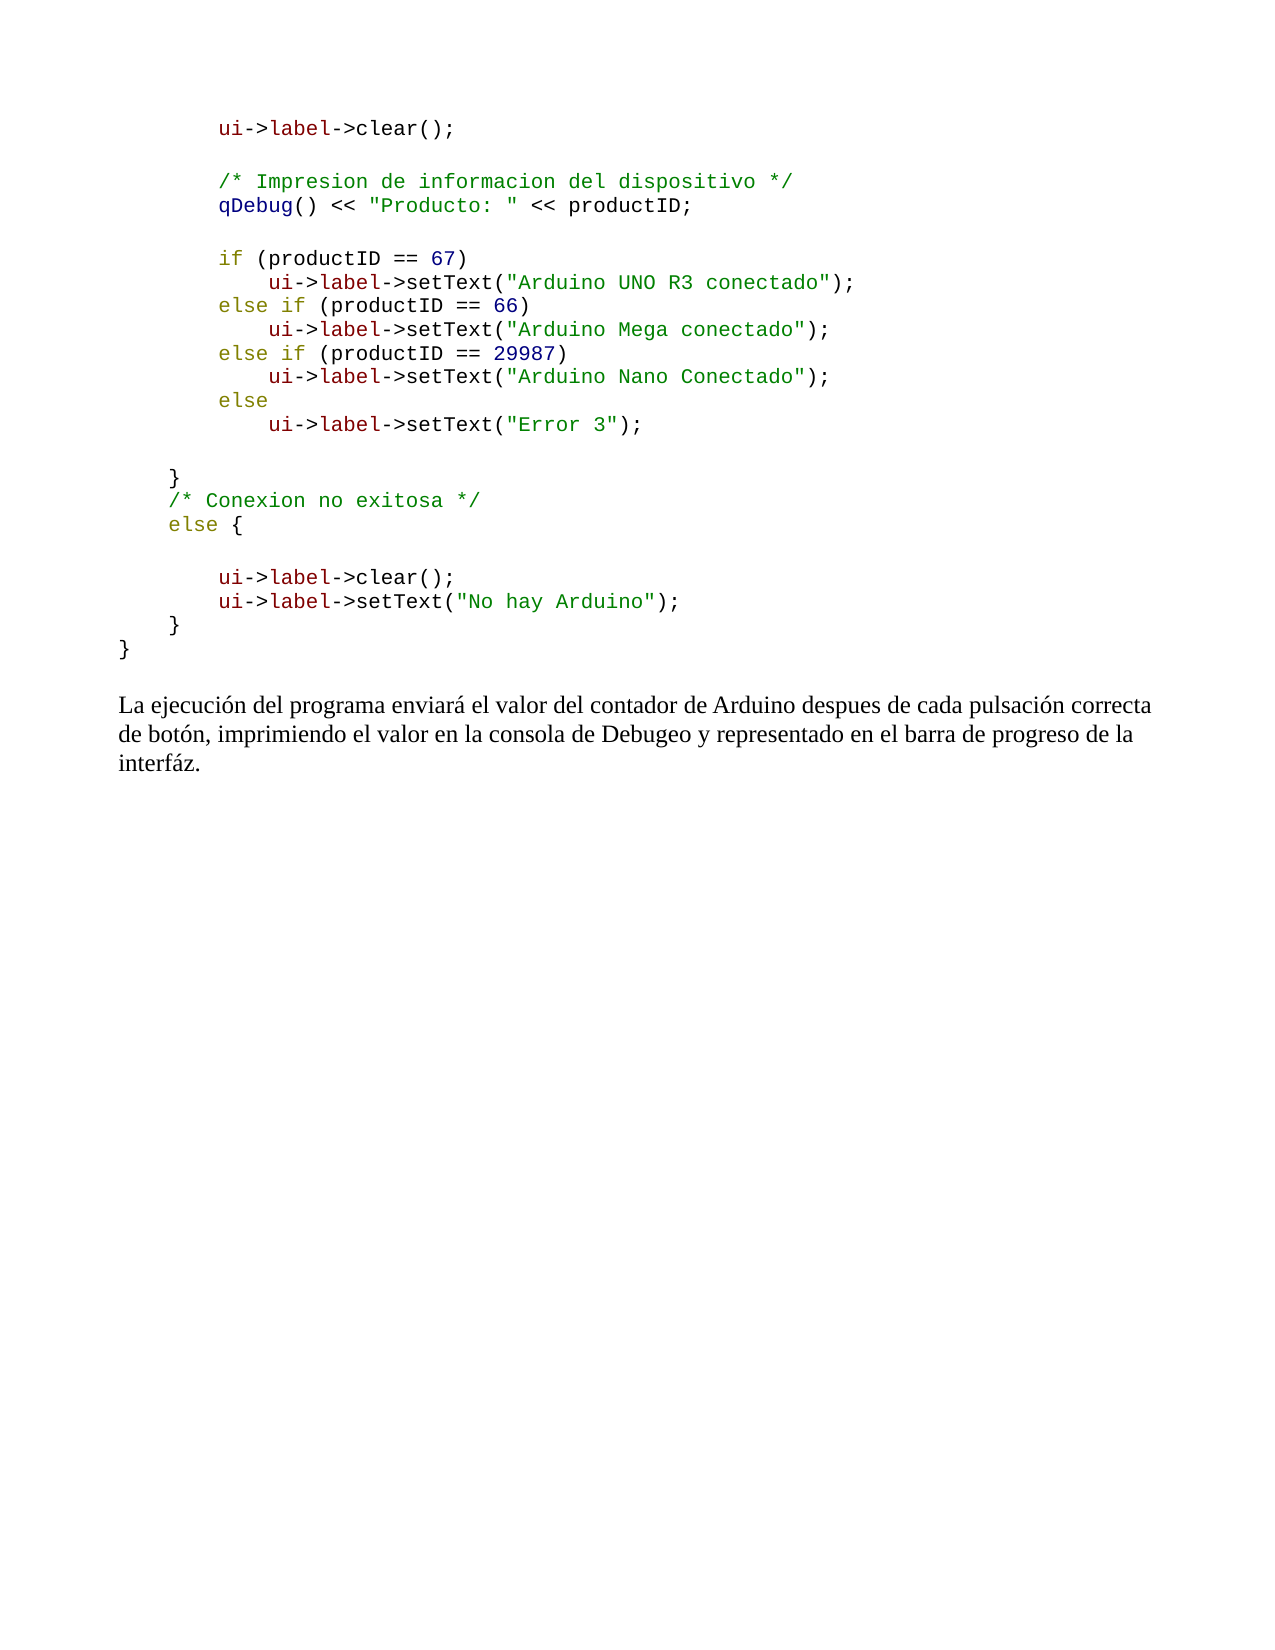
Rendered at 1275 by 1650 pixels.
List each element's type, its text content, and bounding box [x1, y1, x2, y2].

text /* Conexion no exitosa */ [118, 490, 1157, 514]
text /* Impresion de informacion del dispositivo */ [118, 171, 1157, 195]
text ui->label->clear(); [118, 567, 1157, 591]
picture [116, 842, 418, 1437]
text ui->label->setText("Error 3"); [118, 413, 1157, 437]
text ui->label->clear(); [118, 118, 1157, 142]
text La ejecución del programa enviará el valor del contador de Arduino despues de cada pulsación correcta de botón, imprimiendo el valor en la consola de Debugeo y representado en el barra de progreso de la interfáz. [118, 690, 1157, 777]
text ui->label->setText("Arduino UNO R3 conectado"); [118, 272, 1157, 295]
text else { [118, 514, 1157, 538]
text if (productID == 67) [118, 248, 1157, 272]
text ui->label->setText("Arduino Nano Conectado"); [118, 366, 1157, 390]
text else if (productID == 29987) [118, 343, 1157, 366]
text ui->label->setText("No hay Arduino"); [118, 591, 1157, 614]
text else [118, 390, 1157, 413]
text } [118, 467, 1157, 490]
text else if (productID == 66) [118, 295, 1157, 319]
text qDebug() << "Producto: " << productID; [118, 195, 1157, 218]
text } [118, 614, 1157, 638]
text ui->label->setText("Arduino Mega conectado"); [118, 319, 1157, 343]
text } [118, 638, 1157, 662]
